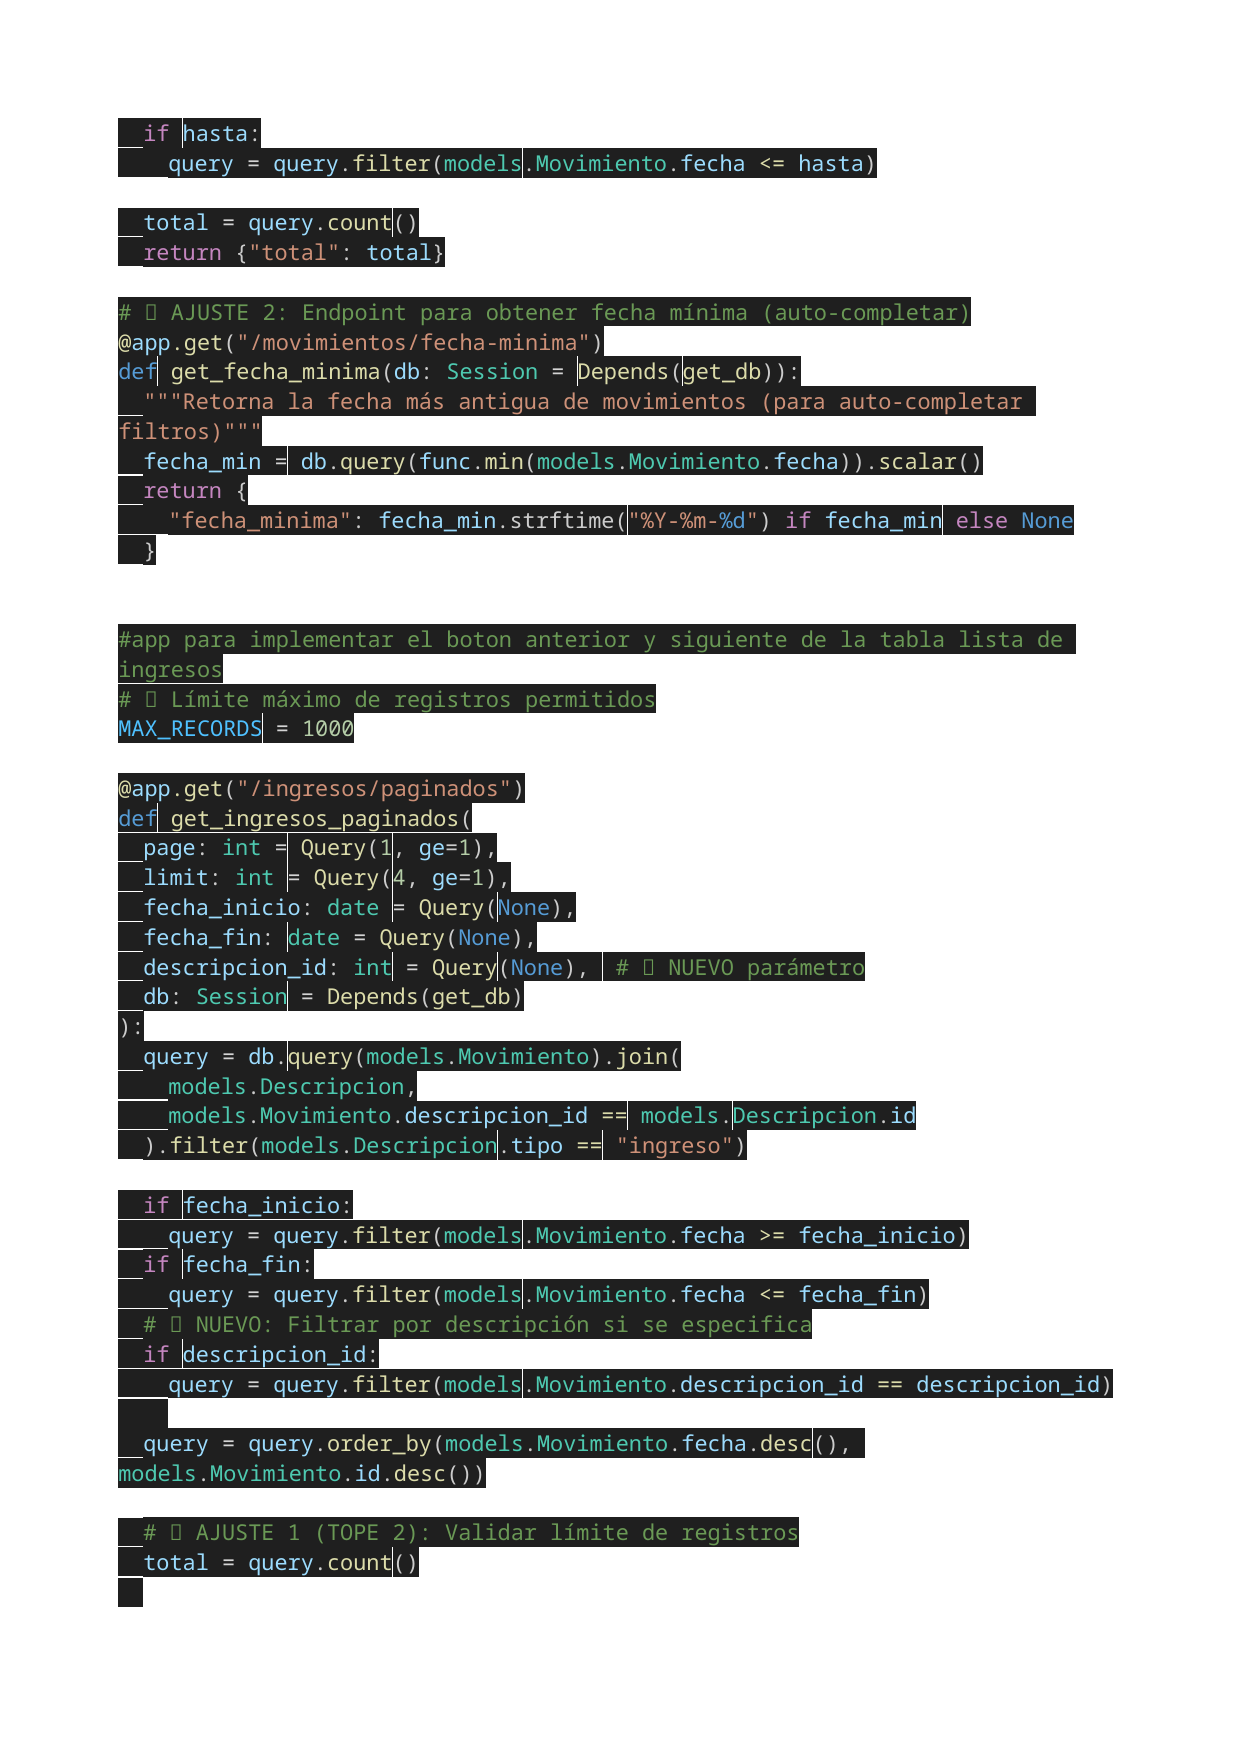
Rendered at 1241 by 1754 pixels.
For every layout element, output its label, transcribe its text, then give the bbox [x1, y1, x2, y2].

text "fecha_minima": fecha_min.strftime("%Y-%m-%d") if fecha_min else None [118, 505, 1122, 535]
text query = query.filter(models.Movimiento.descripcion_id == descripcion_id) [118, 1368, 1122, 1398]
text if descripcion_id: [118, 1339, 1122, 1368]
text total = query.count() [118, 207, 1122, 237]
text # ✅ Límite máximo de registros permitidos [118, 683, 1122, 713]
text query = db.query(models.Movimiento).join( [118, 1041, 1122, 1071]
text fecha_inicio: date = Query(None), [118, 892, 1122, 922]
text models.Descripcion, [118, 1071, 1122, 1101]
text } [118, 535, 1122, 565]
text @app.get("/movimientos/fecha-minima") [118, 326, 1122, 356]
text query = query.filter(models.Movimiento.fecha >= fecha_inicio) [118, 1219, 1122, 1249]
text page: int = Query(1, ge=1), [118, 832, 1122, 862]
text total = query.count() [118, 1547, 1122, 1577]
text fecha_fin: date = Query(None), [118, 922, 1122, 952]
text @app.get("/ingresos/paginados") [118, 773, 1122, 803]
text # ✅ AJUSTE 2: Endpoint para obtener fecha mínima (auto-completar) [118, 297, 1122, 326]
text return {"total": total} [118, 237, 1122, 267]
text #app para implementar el boton anterior y siguiente de la tabla lista de ingresos [118, 624, 1122, 683]
text fecha_min = db.query(func.min(models.Movimiento.fecha)).scalar() [118, 446, 1122, 475]
text if fecha_inicio: [118, 1190, 1122, 1219]
text ).filter(models.Descripcion.tipo == "ingreso") [118, 1130, 1122, 1160]
text descripcion_id: int = Query(None), # ✅ NUEVO parámetro [118, 952, 1122, 981]
text def get_ingresos_paginados( [118, 803, 1122, 832]
text if hasta: [118, 118, 1122, 148]
text limit: int = Query(4, ge=1), [118, 862, 1122, 892]
text query = query.filter(models.Movimiento.fecha <= hasta) [118, 148, 1122, 178]
text return { [118, 475, 1122, 505]
text if fecha_fin: [118, 1249, 1122, 1279]
text models.Movimiento.descripcion_id == models.Descripcion.id [118, 1101, 1122, 1130]
text # ✅ NUEVO: Filtrar por descripción si se especifica [118, 1309, 1122, 1339]
text """Retorna la fecha más antigua de movimientos (para auto-completar filtros)""" [118, 386, 1122, 446]
text db: Session = Depends(get_db) [118, 981, 1122, 1011]
text query = query.order_by(models.Movimiento.fecha.desc(), models.Movimiento.id.desc()) [118, 1428, 1122, 1488]
text MAX_RECORDS = 1000 [118, 713, 1122, 743]
text ): [118, 1011, 1122, 1041]
text query = query.filter(models.Movimiento.fecha <= fecha_fin) [118, 1279, 1122, 1309]
text # ✅ AJUSTE 1 (TOPE 2): Validar límite de registros [118, 1517, 1122, 1547]
text def get_fecha_minima(db: Session = Depends(get_db)): [118, 356, 1122, 386]
